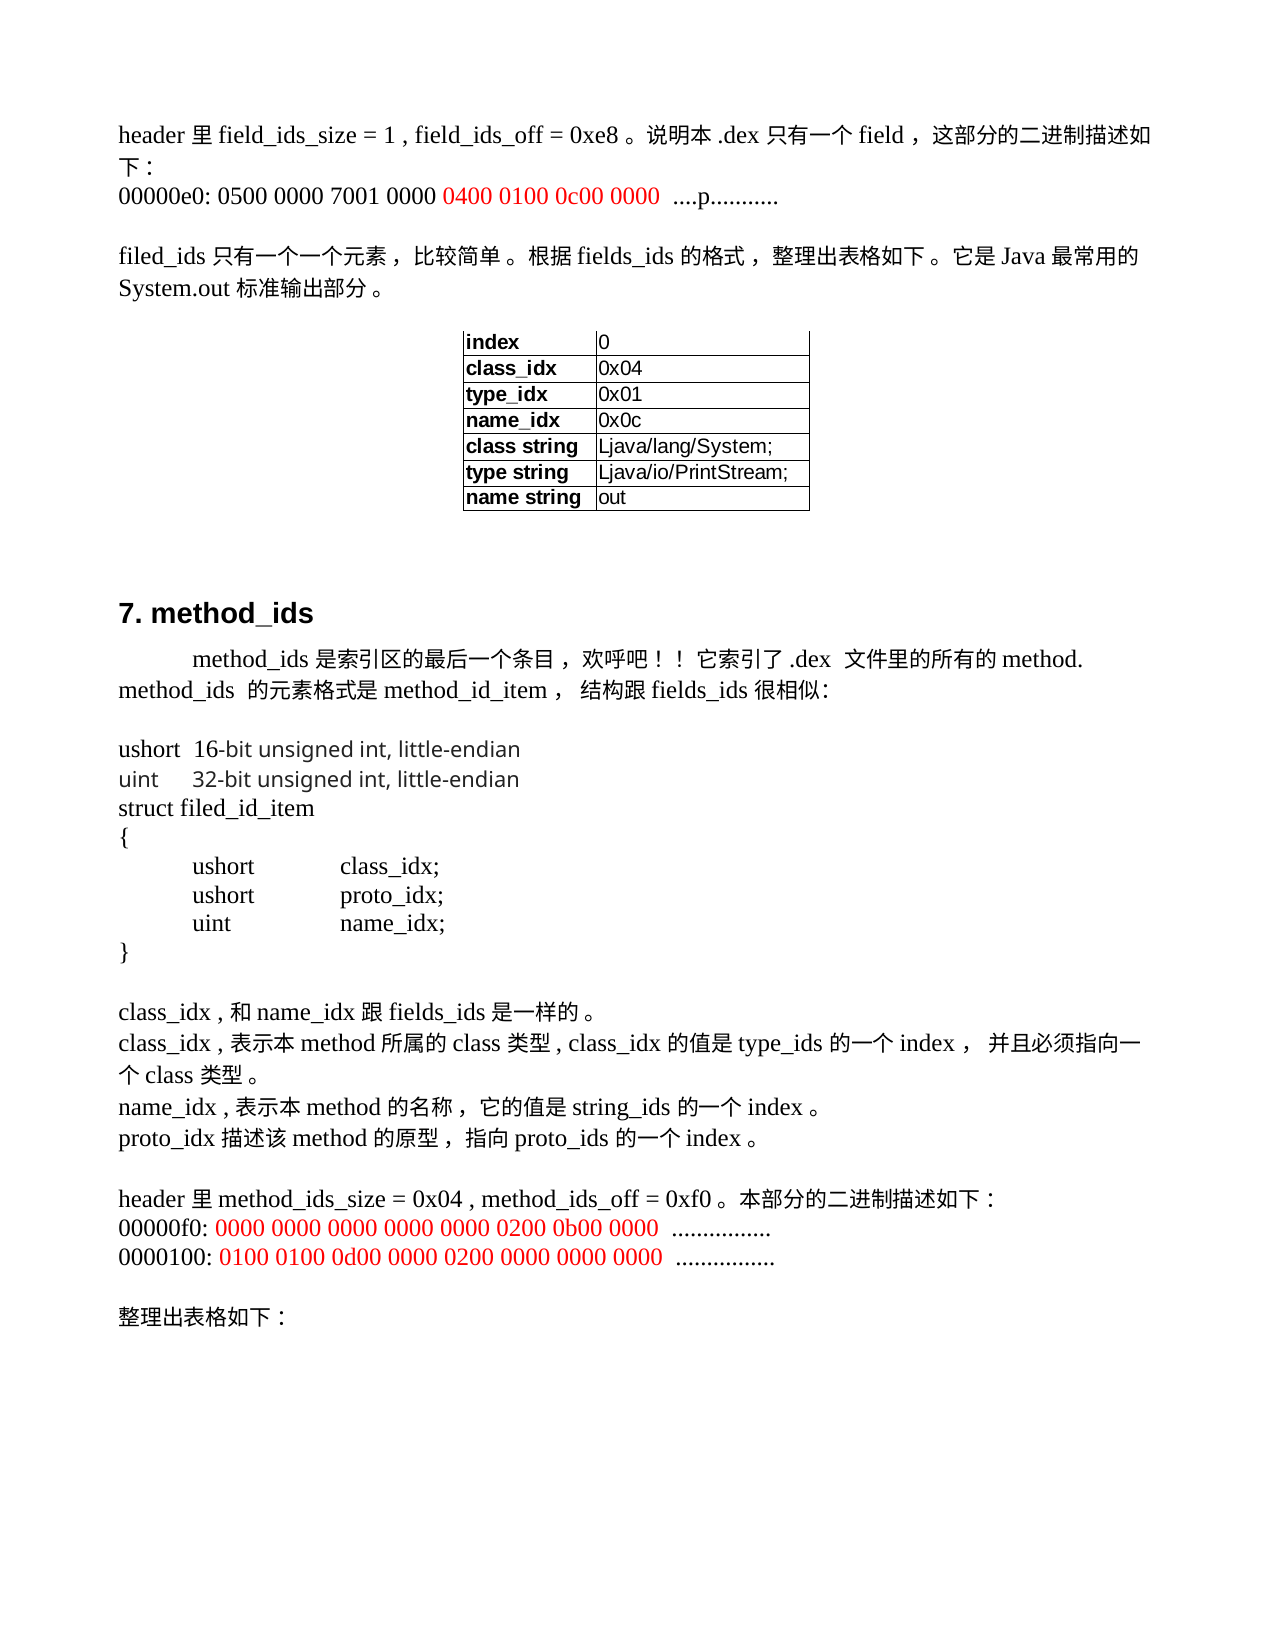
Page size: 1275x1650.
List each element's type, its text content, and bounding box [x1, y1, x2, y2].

text ushort proto_idx; [118, 880, 1157, 908]
text ushort class_idx; [118, 851, 1157, 880]
subtitle 7. method_ids [118, 596, 1157, 629]
text method_ids 是索引区的最后一个条目 ，欢呼吧 ！！它索引了 .dex 文件里的所有的 method. [118, 642, 1157, 673]
text proto_idx 描述该 method 的原型 ，指向 proto_ids 的一个 index 。 [118, 1121, 1157, 1153]
text header 里 method_ids_size = 0x04 , method_ids_off = 0xf0 。本部分的二进制描述如下 ： [118, 1182, 1157, 1213]
text struct filed_id_item [118, 793, 1157, 822]
text ushort 16-bit unsigned int, little-endian [118, 734, 1157, 764]
text 整理出表格如下 ： [118, 1300, 1157, 1331]
text filed_ids 只有一个一个元素 ，比较简单 。根据 fields_ids 的格式 ，整理出表格如下 。它是 Java 最常用的 System.out 标准输出部分 。 [118, 239, 1157, 302]
text class_idx , 和 name_idx 跟 fields_ids 是一样的 。 [118, 995, 1157, 1026]
text name_idx , 表示本 method 的名称 ，它的值是 string_ids 的一个 index 。 [118, 1090, 1157, 1121]
text 00000f0: 0000 0000 0000 0000 0000 0200 0b00 0000 ................ [118, 1213, 1157, 1242]
text { [118, 822, 1157, 851]
text header 里 field_ids_size = 1 , field_ids_off = 0xe8 。说明本 .dex 只有一个 field ，这部分的二进制描述如下 ： [118, 118, 1157, 181]
text } [118, 937, 1157, 966]
text uint 32-bit unsigned int, little-endian [118, 764, 1157, 793]
text method_ids 的元素格式是 method_id_item ， 结构跟 fields_ids 很相似： [118, 673, 1157, 705]
text 0000100: 0100 0100 0d00 0000 0200 0000 0000 0000 ................ [118, 1242, 1157, 1271]
text uint name_idx; [118, 908, 1157, 937]
text class_idx , 表示本 method 所属的 class 类型 , class_idx 的值是 type_ids 的一个 index ， 并且必须指向一个 class 类型 。 [118, 1026, 1157, 1090]
text 00000e0: 0500 0000 7001 0000 0400 0100 0c00 0000 ....p........... [118, 181, 1157, 210]
